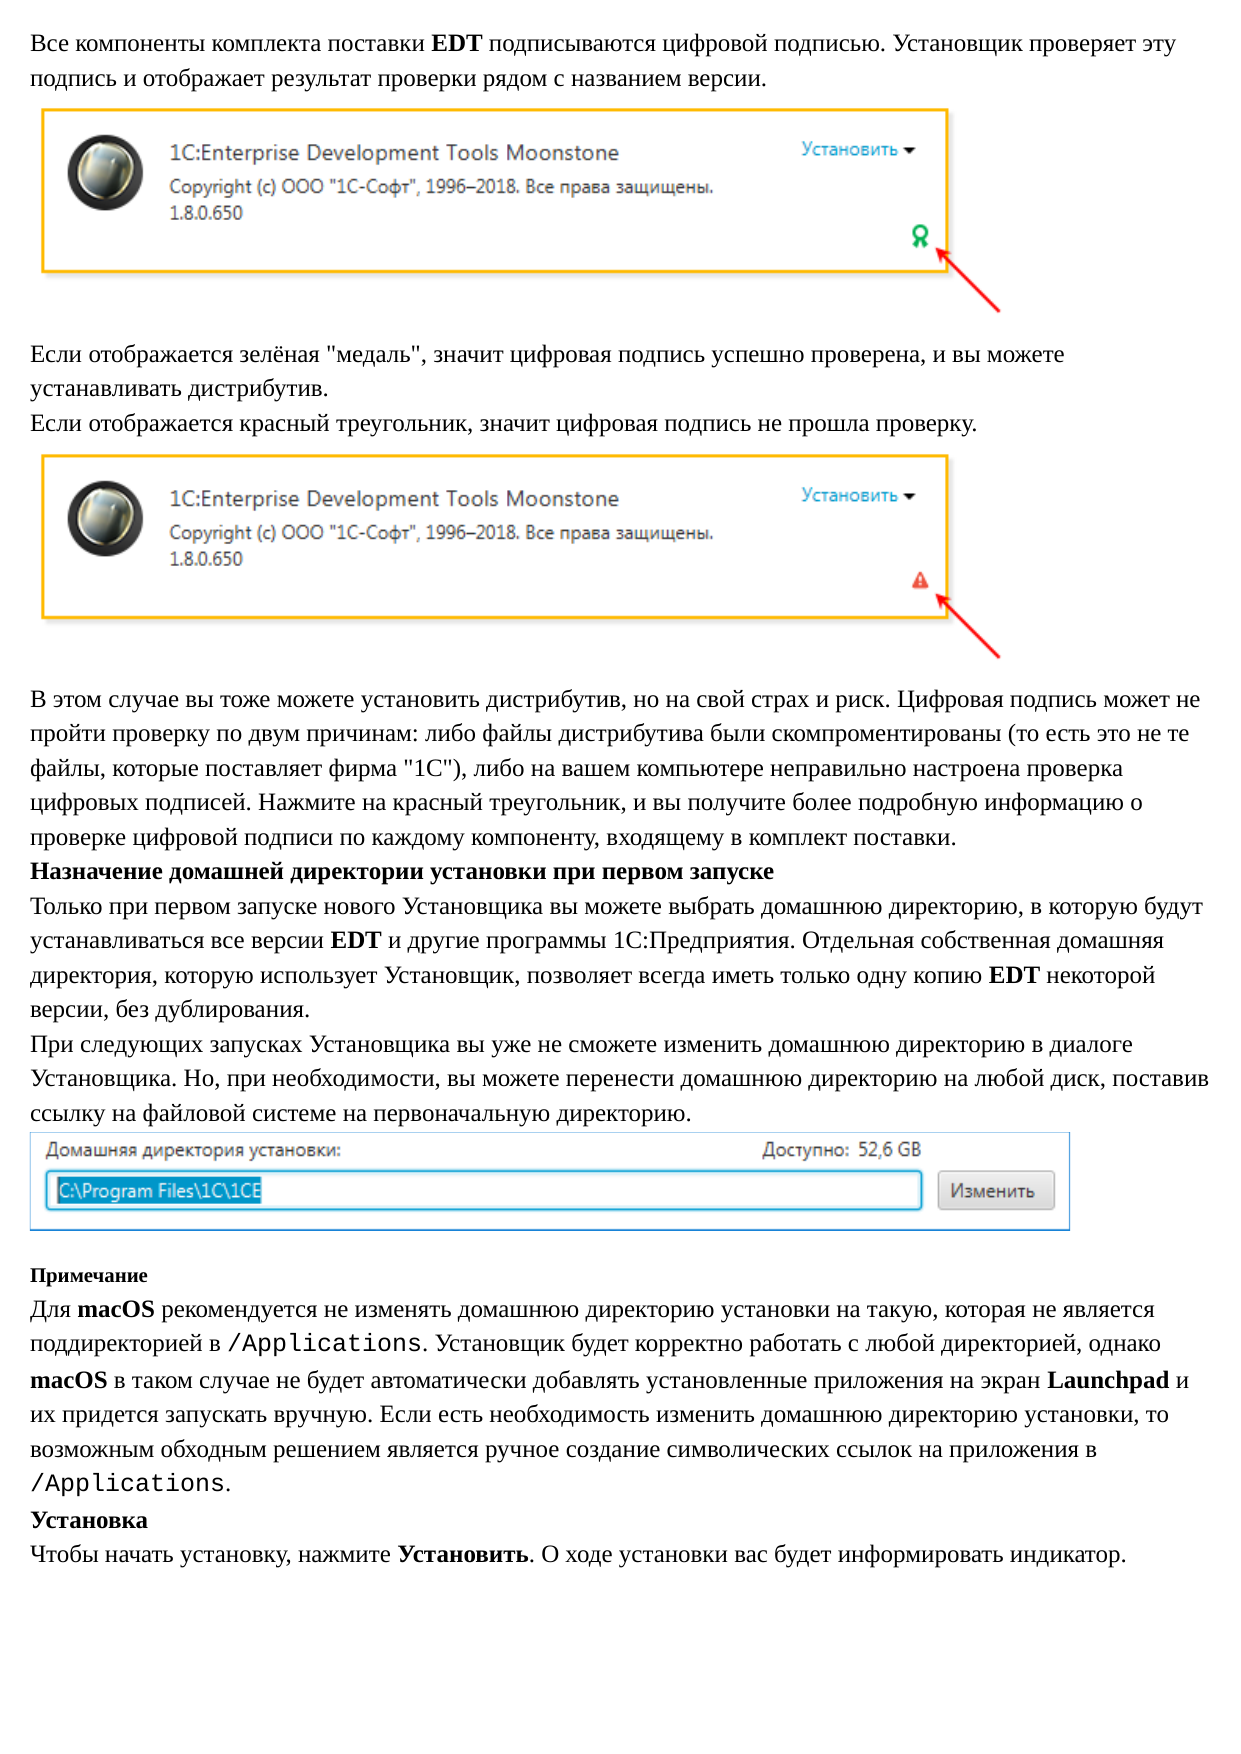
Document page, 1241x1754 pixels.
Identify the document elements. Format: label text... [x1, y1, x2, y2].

text Если отображается красный треугольник, значит цифровая подпись не прошла проверку. [30, 408, 1211, 436]
text Для macOS рекомендуется не изменять домашнюю директорию установки на такую, которая не является поддиректорией в /Applications. Установщик будет корректно работать с любой директорией, однако macOS в таком случае не будет автоматически добавлять установленные приложения на экран Launchpad и их придется запускать вручную. Если есть необходимость изменить домашнюю директорию установки, то возможным обходным решением является ручное создание символических ссылок на приложения в /Applications. [30, 1294, 1211, 1499]
text Только при первом запуске нового Установщика вы можете выбрать домашнюю директорию, в которую будут устанавливаться все версии EDT и другие программы 1С:Предприятия. Отдельная собственная домашняя директория, которую использует Установщик, позволяет всегда иметь только одну копию EDT некоторой версии, без дублирования. [30, 891, 1211, 1023]
picture [29, 97, 1016, 333]
subtitle Примечание [30, 1263, 1211, 1287]
text Назначение домашней директории установки при первом запуске [30, 856, 1211, 885]
text При следующих запусках Установщика вы уже не сможете изменить домашнюю директорию в диалоге Установщика. Но, при необходимости, вы можете перенести домашнюю директорию на любой диск, поставив ссылку на файловой системе на первоначальную директорию. [30, 1029, 1211, 1126]
picture [29, 1132, 1071, 1231]
text В этом случае вы тоже можете установить дистрибутив, но на свой страх и риск. Цифровая подпись может не пройти проверку по двум причинам: либо файлы дистрибутива были скомпроментированы (то есть это не те файлы, которые поставляет фирма "1С"), либо на вашем компьютере неправильно настроена проверка цифровых подписей. Нажмите на красный треугольник, и вы получите более подробную информацию о проверке цифровой подписи по каждому компоненту, входящему в комплект поставки. [30, 684, 1211, 851]
text Все компоненты комплекта поставки EDT подписываются цифровой подписью. Установщик проверяет эту подпись и отображает результат проверки рядом с названием версии. [30, 28, 1211, 91]
text Если отображается зелёная "медаль", значит цифровая подпись успешно проверена, и вы можете устанавливать дистрибутив. [30, 339, 1211, 402]
text Чтобы начать установку, нажмите Установить. О ходе установки вас будет информировать индикатор. [30, 1539, 1211, 1568]
picture [29, 442, 1016, 679]
text Установка [30, 1505, 1211, 1534]
